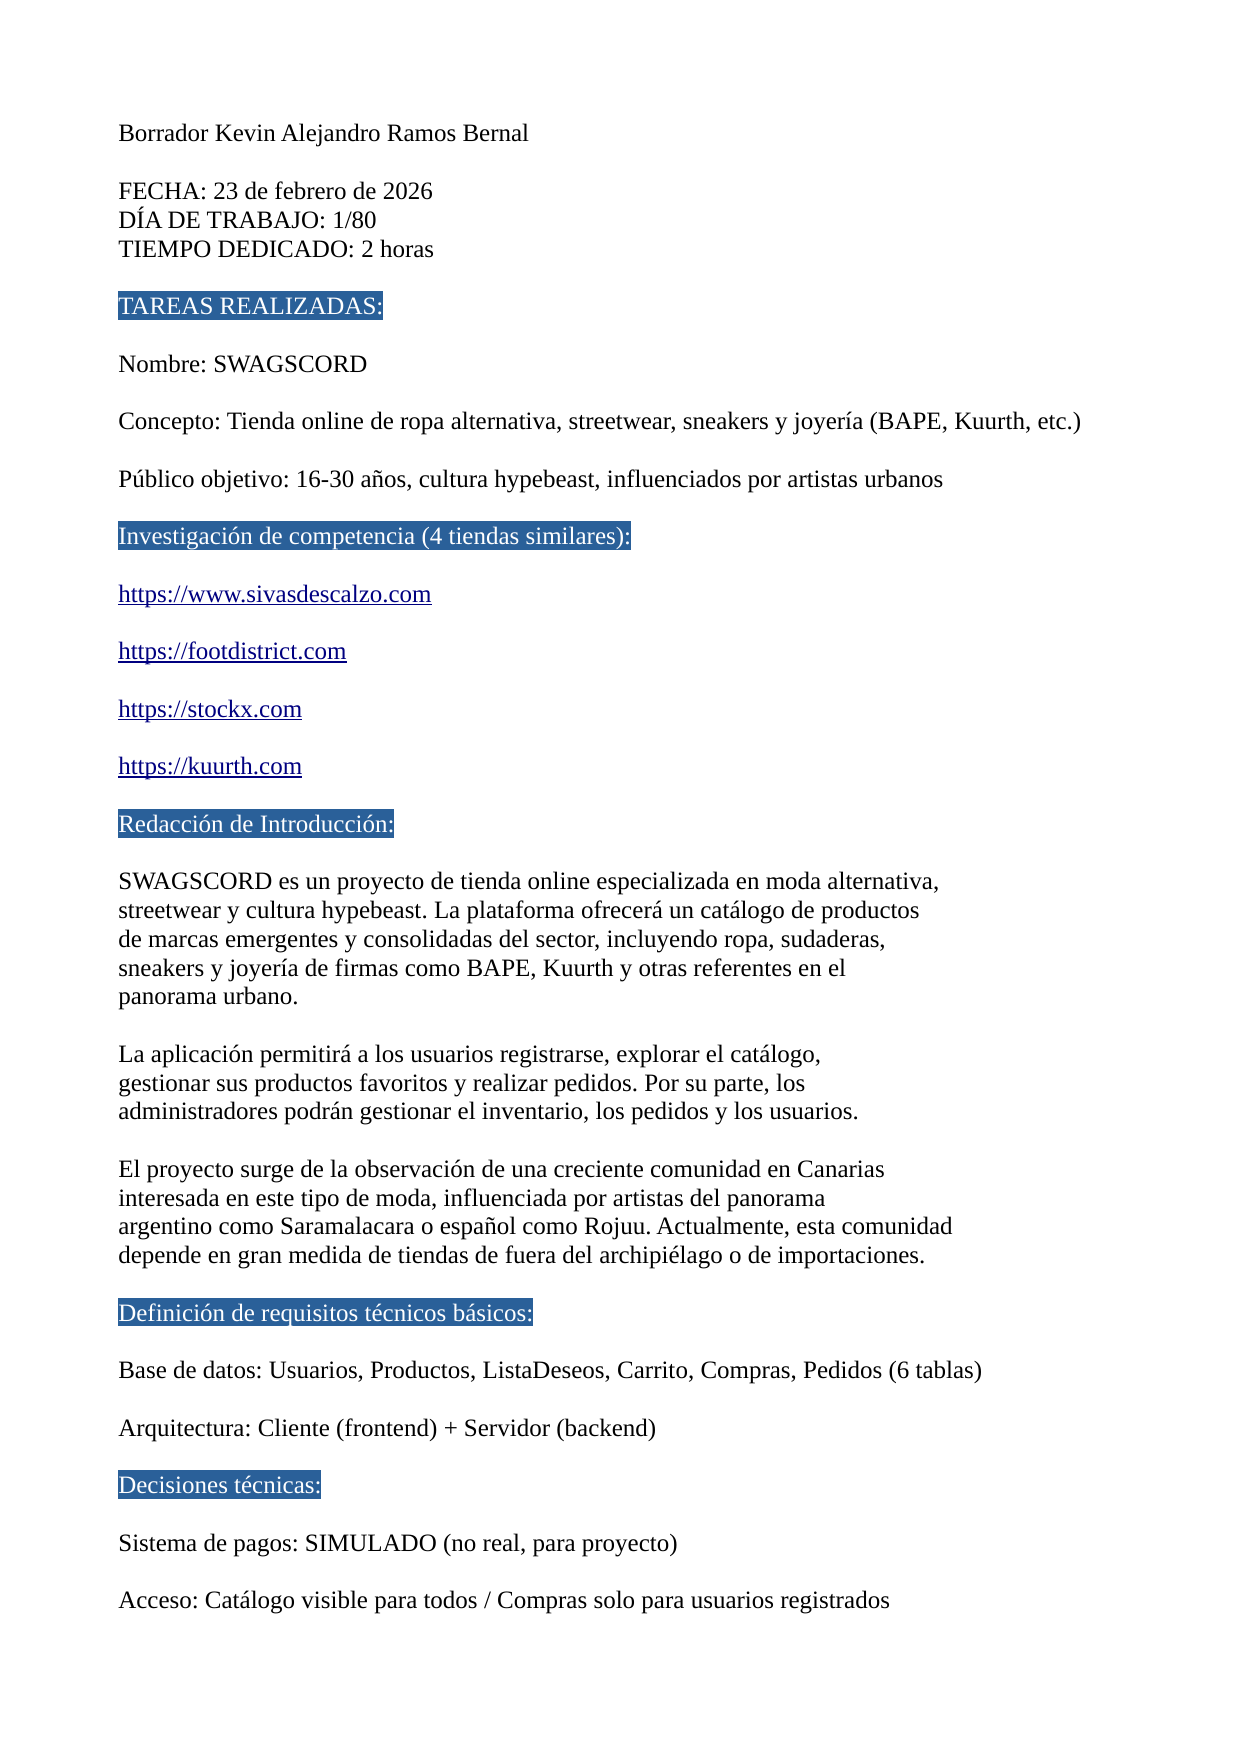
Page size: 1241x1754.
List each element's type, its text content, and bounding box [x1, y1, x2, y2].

text Arquitectura: Cliente (frontend) + Servidor (backend) [118, 1413, 1122, 1441]
text DÍA DE TRABAJO: 1/80 [118, 205, 1122, 234]
text sneakers y joyería de firmas como BAPE, Kuurth y otras referentes en el [118, 953, 1122, 981]
text https://footdistrict.com [118, 636, 1122, 665]
text depende en gran medida de tiendas de fuera del archipiélago o de importaciones. [118, 1240, 1122, 1269]
text https://kuurth.com [118, 751, 1122, 780]
text La aplicación permitirá a los usuarios registrarse, explorar el catálogo, [118, 1039, 1122, 1068]
text Base de datos: Usuarios, Productos, ListaDeseos, Carrito, Compras, Pedidos (6 tablas) [118, 1355, 1122, 1384]
text TAREAS REALIZADAS: [118, 291, 1122, 320]
text gestionar sus productos favoritos y realizar pedidos. Por su parte, los [118, 1068, 1122, 1096]
text https://www.sivasdescalzo.com [118, 579, 1122, 608]
text Sistema de pagos: SIMULADO (no real, para proyecto) [118, 1528, 1122, 1556]
text streetwear y cultura hypebeast. La plataforma ofrecerá un catálogo de productos [118, 895, 1122, 924]
text Público objetivo: 16-30 años, cultura hypebeast, influenciados por artistas urbanos [118, 464, 1122, 493]
text SWAGSCORD es un proyecto de tienda online especializada en moda alternativa, [118, 866, 1122, 895]
text panorama urbano. [118, 981, 1122, 1010]
text Redacción de Introducción: [118, 809, 1122, 838]
text administradores podrán gestionar el inventario, los pedidos y los usuarios. [118, 1096, 1122, 1125]
text Definición de requisitos técnicos básicos: [118, 1298, 1122, 1326]
text https://stockx.com [118, 694, 1122, 723]
text argentino como Saramalacara o español como Rojuu. Actualmente, esta comunidad [118, 1211, 1122, 1240]
text Nombre: SWAGSCORD [118, 349, 1122, 378]
text Acceso: Catálogo visible para todos / Compras solo para usuarios registrados [118, 1585, 1122, 1614]
text interesada en este tipo de moda, influenciada por artistas del panorama [118, 1183, 1122, 1211]
text de marcas emergentes y consolidadas del sector, incluyendo ropa, sudaderas, [118, 924, 1122, 953]
text Decisiones técnicas: [118, 1470, 1122, 1499]
text TIEMPO DEDICADO: 2 horas [118, 234, 1122, 263]
text FECHA: 23 de febrero de 2026 [118, 176, 1122, 205]
text El proyecto surge de la observación de una creciente comunidad en Canarias [118, 1154, 1122, 1183]
text Investigación de competencia (4 tiendas similares): [118, 521, 1122, 550]
text Concepto: Tienda online de ropa alternativa, streetwear, sneakers y joyería (BAPE, Kuurth, etc.) [118, 406, 1122, 435]
